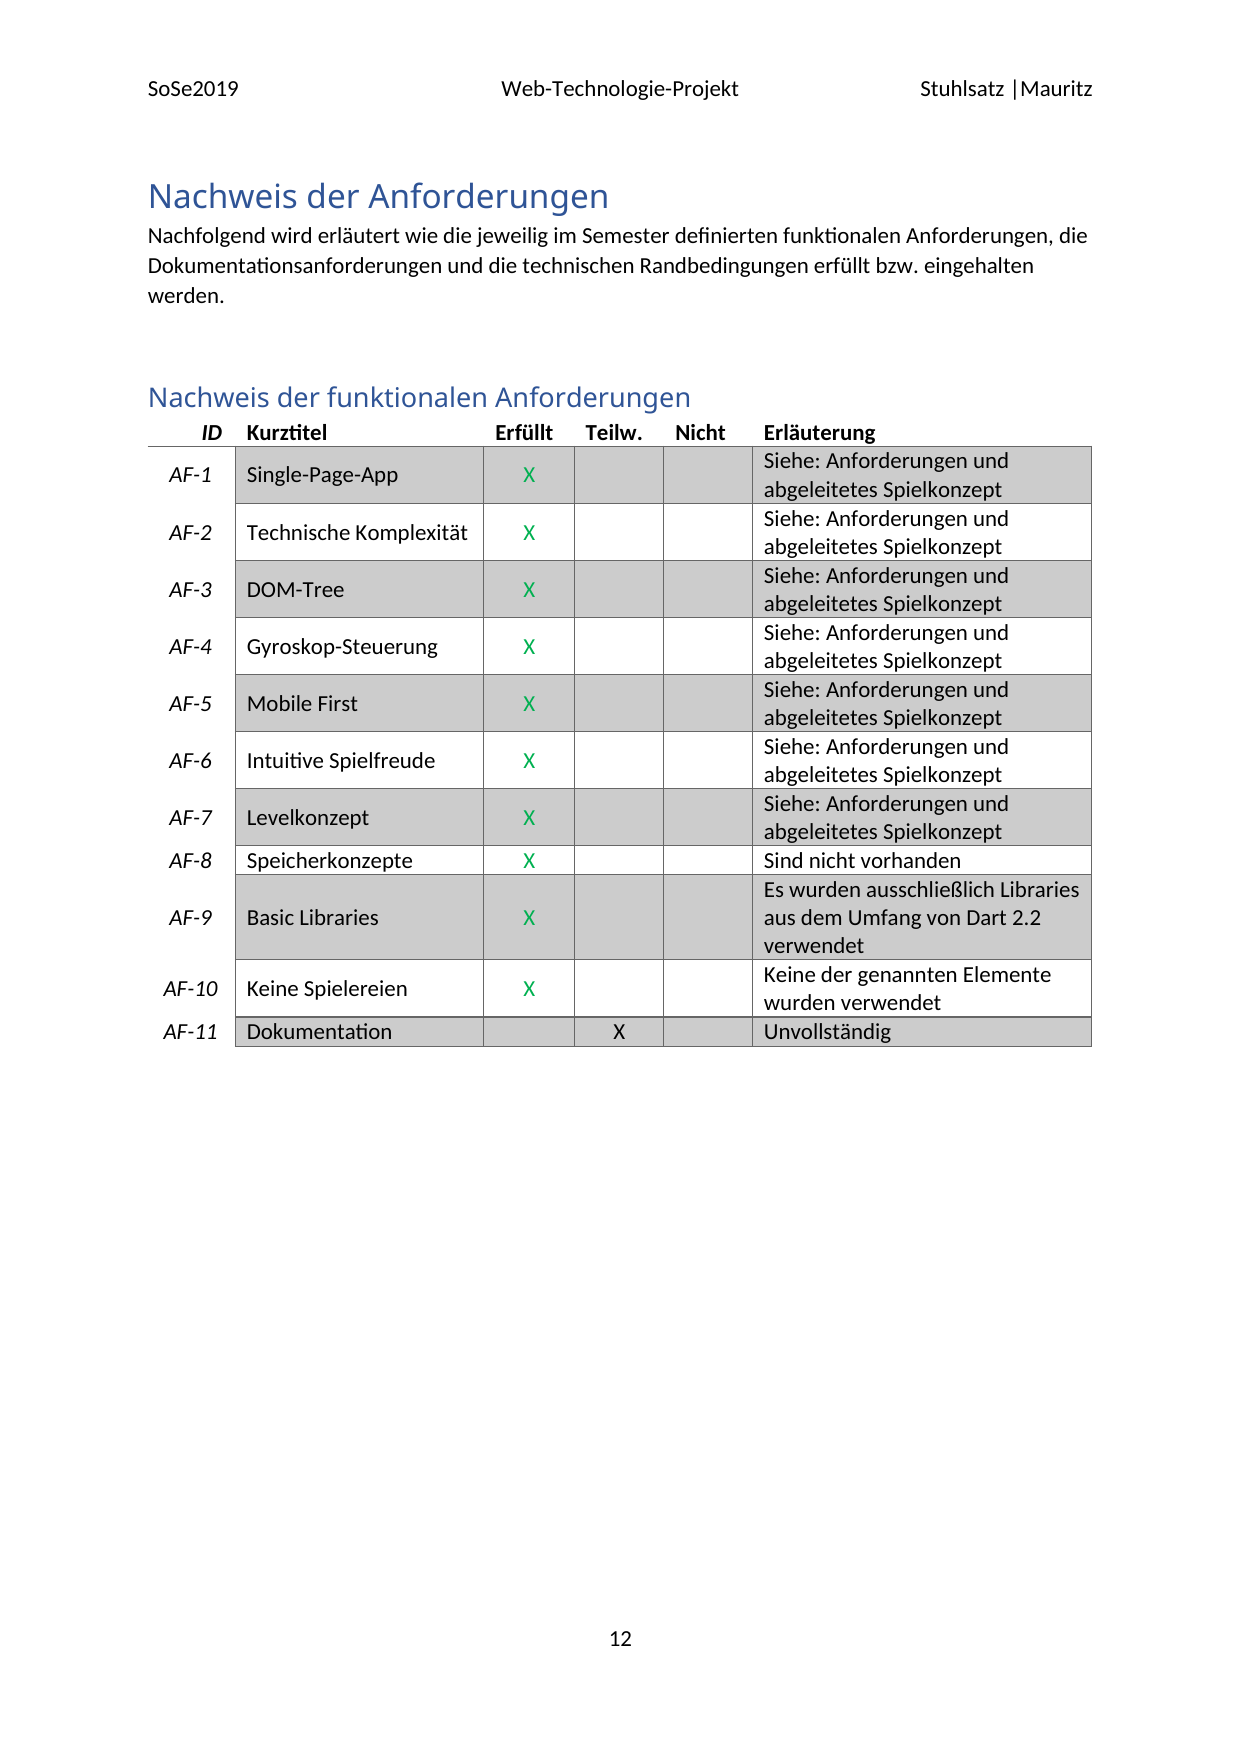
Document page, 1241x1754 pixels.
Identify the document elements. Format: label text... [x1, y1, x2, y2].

table_cell [664, 960, 752, 1016]
table_cell X [484, 561, 574, 617]
table_cell [484, 1018, 574, 1046]
table_cell [664, 846, 752, 874]
table_cell Es wurden ausschließlich Libraries aus dem Umfang von Dart 2.2 verwendet [753, 875, 1091, 959]
table_cell Intuitive Spielfreude [236, 732, 483, 788]
text Nachfolgend wird erläutert wie die jeweilig im Semester definierten funktionalen Anforderungen, die Dokumentationsanforderungen und die technischen Randbedingungen erfüllt bzw. eingehalten werden. [148, 221, 1093, 309]
table_cell X [484, 447, 574, 503]
table_cell [575, 675, 663, 731]
table_cell AF-10 [148, 959, 235, 1016]
table_cell [664, 447, 752, 503]
table_cell [664, 618, 752, 674]
table_cell X [484, 675, 574, 731]
table_cell Unvollständig [753, 1018, 1091, 1046]
table_cell Siehe: Anforderungen und abgeleitetes Spielkonzept [753, 561, 1091, 617]
table_cell Keine der genannten Elemente wurden verwendet [753, 960, 1091, 1016]
table_cell AF-11 [148, 1016, 235, 1046]
table_cell X [484, 789, 574, 845]
table_cell Keine Spielereien [236, 960, 483, 1016]
table_cell [664, 561, 752, 617]
table_cell Gyroskop-Steuerung [236, 618, 483, 674]
table_cell Basic Libraries [236, 875, 483, 959]
table_cell Siehe: Anforderungen und abgeleitetes Spielkonzept [753, 789, 1091, 845]
table_cell [664, 875, 752, 959]
table_cell Siehe: Anforderungen und abgeleitetes Spielkonzept [753, 447, 1091, 503]
table_cell [575, 732, 663, 788]
table_cell [575, 789, 663, 845]
table_header Kurztitel [235, 418, 484, 446]
table_cell X [484, 732, 574, 788]
table_cell Siehe: Anforderungen und abgeleitetes Spielkonzept [753, 504, 1091, 560]
table_cell AF-1 [148, 447, 235, 503]
table_cell [664, 1018, 752, 1046]
table_cell X [484, 504, 574, 560]
table_cell AF-9 [148, 874, 235, 959]
table_cell Single-Page-App [236, 447, 483, 503]
table_cell Siehe: Anforderungen und abgeleitetes Spielkonzept [753, 732, 1091, 788]
table_cell [575, 960, 663, 1016]
table_cell AF-5 [148, 674, 235, 731]
table_cell [575, 447, 663, 503]
table_cell [575, 618, 663, 674]
table_cell Sind nicht vorhanden [753, 846, 1091, 874]
table_cell DOM-Tree [236, 561, 483, 617]
table_cell AF-2 [148, 503, 235, 560]
table_cell AF-6 [148, 731, 235, 788]
table_cell [664, 675, 752, 731]
table_cell Levelkonzept [236, 789, 483, 845]
table_cell [575, 504, 663, 560]
table_cell Mobile First [236, 675, 483, 731]
table_cell AF-8 [148, 845, 235, 874]
table_cell Siehe: Anforderungen und abgeleitetes Spielkonzept [753, 675, 1091, 731]
table_cell X [484, 618, 574, 674]
table_cell AF-4 [148, 617, 235, 674]
table_cell AF-7 [148, 788, 235, 845]
table_cell X [575, 1018, 663, 1046]
table_header Teilw. [574, 418, 664, 446]
table_cell Dokumentation [236, 1018, 483, 1046]
table_cell Speicherkonzepte [236, 846, 483, 874]
subtitle Nachweis der Anforderungen [148, 173, 1093, 218]
table_header Nicht [664, 418, 752, 446]
table_cell X [484, 846, 574, 874]
table_cell [664, 504, 752, 560]
table_header ID [148, 418, 235, 446]
table_cell [664, 732, 752, 788]
table_cell [575, 875, 663, 959]
table_cell [575, 561, 663, 617]
table_cell [664, 789, 752, 845]
table_cell X [484, 875, 574, 959]
table_cell X [484, 960, 574, 1016]
table_cell Technische Komplexität [236, 504, 483, 560]
subtitle Nachweis der funktionalen Anforderungen [148, 378, 1093, 415]
table_cell [575, 846, 663, 874]
table_cell Siehe: Anforderungen und abgeleitetes Spielkonzept [753, 618, 1091, 674]
table_cell AF-3 [148, 560, 235, 617]
table_header Erläuterung [753, 418, 1092, 446]
table_header Erfüllt [484, 418, 574, 446]
